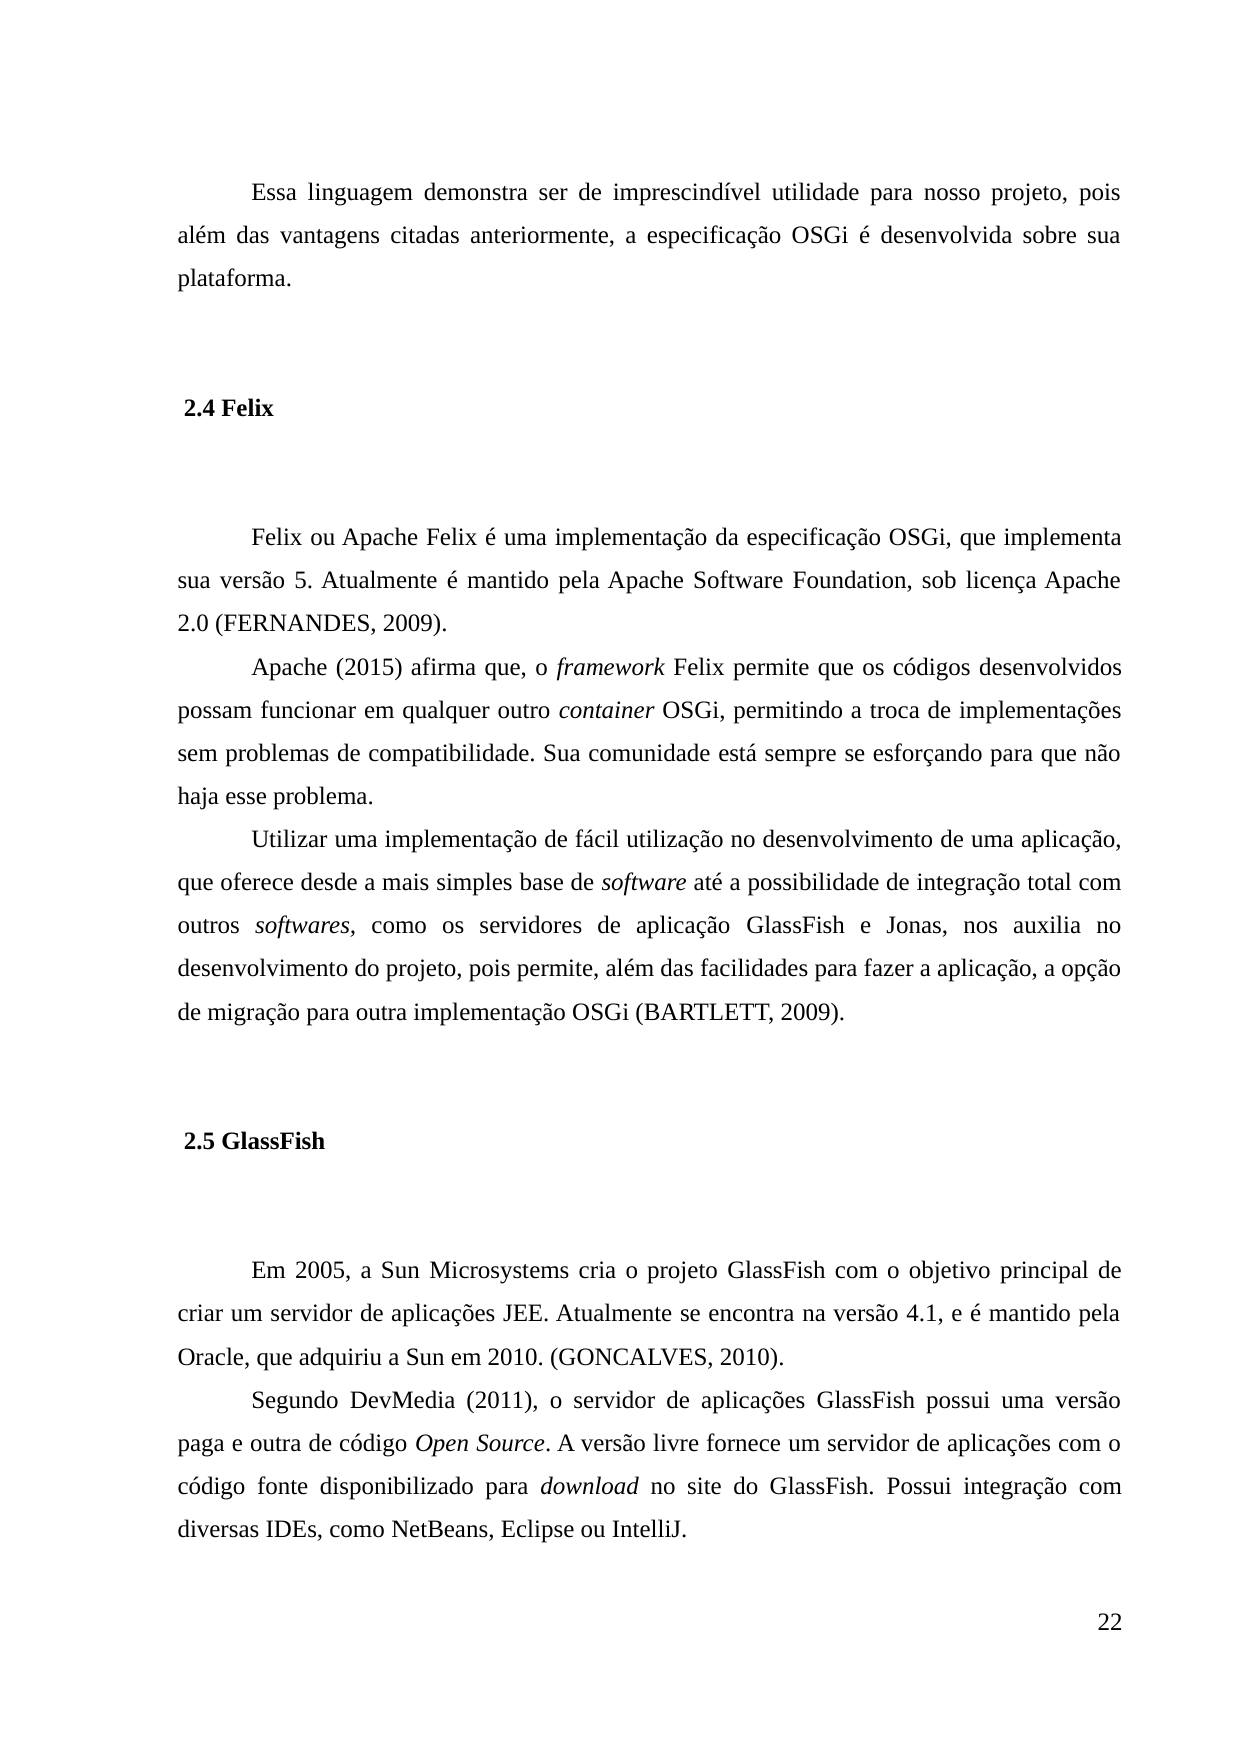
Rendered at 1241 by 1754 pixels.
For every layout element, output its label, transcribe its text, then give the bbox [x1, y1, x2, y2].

text Essa linguagem demonstra ser de imprescindível utilidade para nosso projeto, pois além das vantagens citadas anteriormente, a especificação OSGi é desenvolvida sobre sua plataforma. [177, 177, 1122, 292]
text Segundo DevMedia (2011), o servidor de aplicações GlassFish possui uma versão paga e outra de código Open Source. A versão livre fornece um servidor de aplicações com o código fonte disponibilizado para download no site do GlassFish. Possui integração com diversas IDEs, como NetBeans, Eclipse ou IntelliJ. [177, 1385, 1122, 1543]
text Felix ou Apache Felix é uma implementação da especificação OSGi, que implementa sua versão 5. Atualmente é mantido pela Apache Software Foundation, sob licença Apache 2.0 (FERNANDES, 2009). [177, 522, 1122, 637]
text Utilizar uma implementação de fácil utilização no desenvolvimento de uma aplicação, que oferece desde a mais simples base de software até a possibilidade de integração total com outros softwares, como os servidores de aplicação GlassFish e Jonas, nos auxilia no desenvolvimento do projeto, pois permite, além das facilidades para fazer a aplicação, a opção de migração para outra implementação OSGi (BARTLETT, 2009). [177, 824, 1122, 1025]
text Apache (2015) afirma que, o framework Felix permite que os códigos desenvolvidos possam funcionar em qualquer outro container OSGi, permitindo a troca de implementações sem problemas de compatibilidade. Sua comunidade está sempre se esforçando para que não haja esse problema. [177, 652, 1122, 810]
subtitle Felix [177, 393, 1122, 422]
subtitle GlassFish [177, 1126, 1122, 1155]
text Em 2005, a Sun Microsystems cria o projeto GlassFish com o objetivo principal de criar um servidor de aplicações JEE. Atualmente se encontra na versão 4.1, e é mantido pela Oracle, que adquiriu a Sun em 2010. (GONCALVES, 2010). [177, 1255, 1122, 1370]
